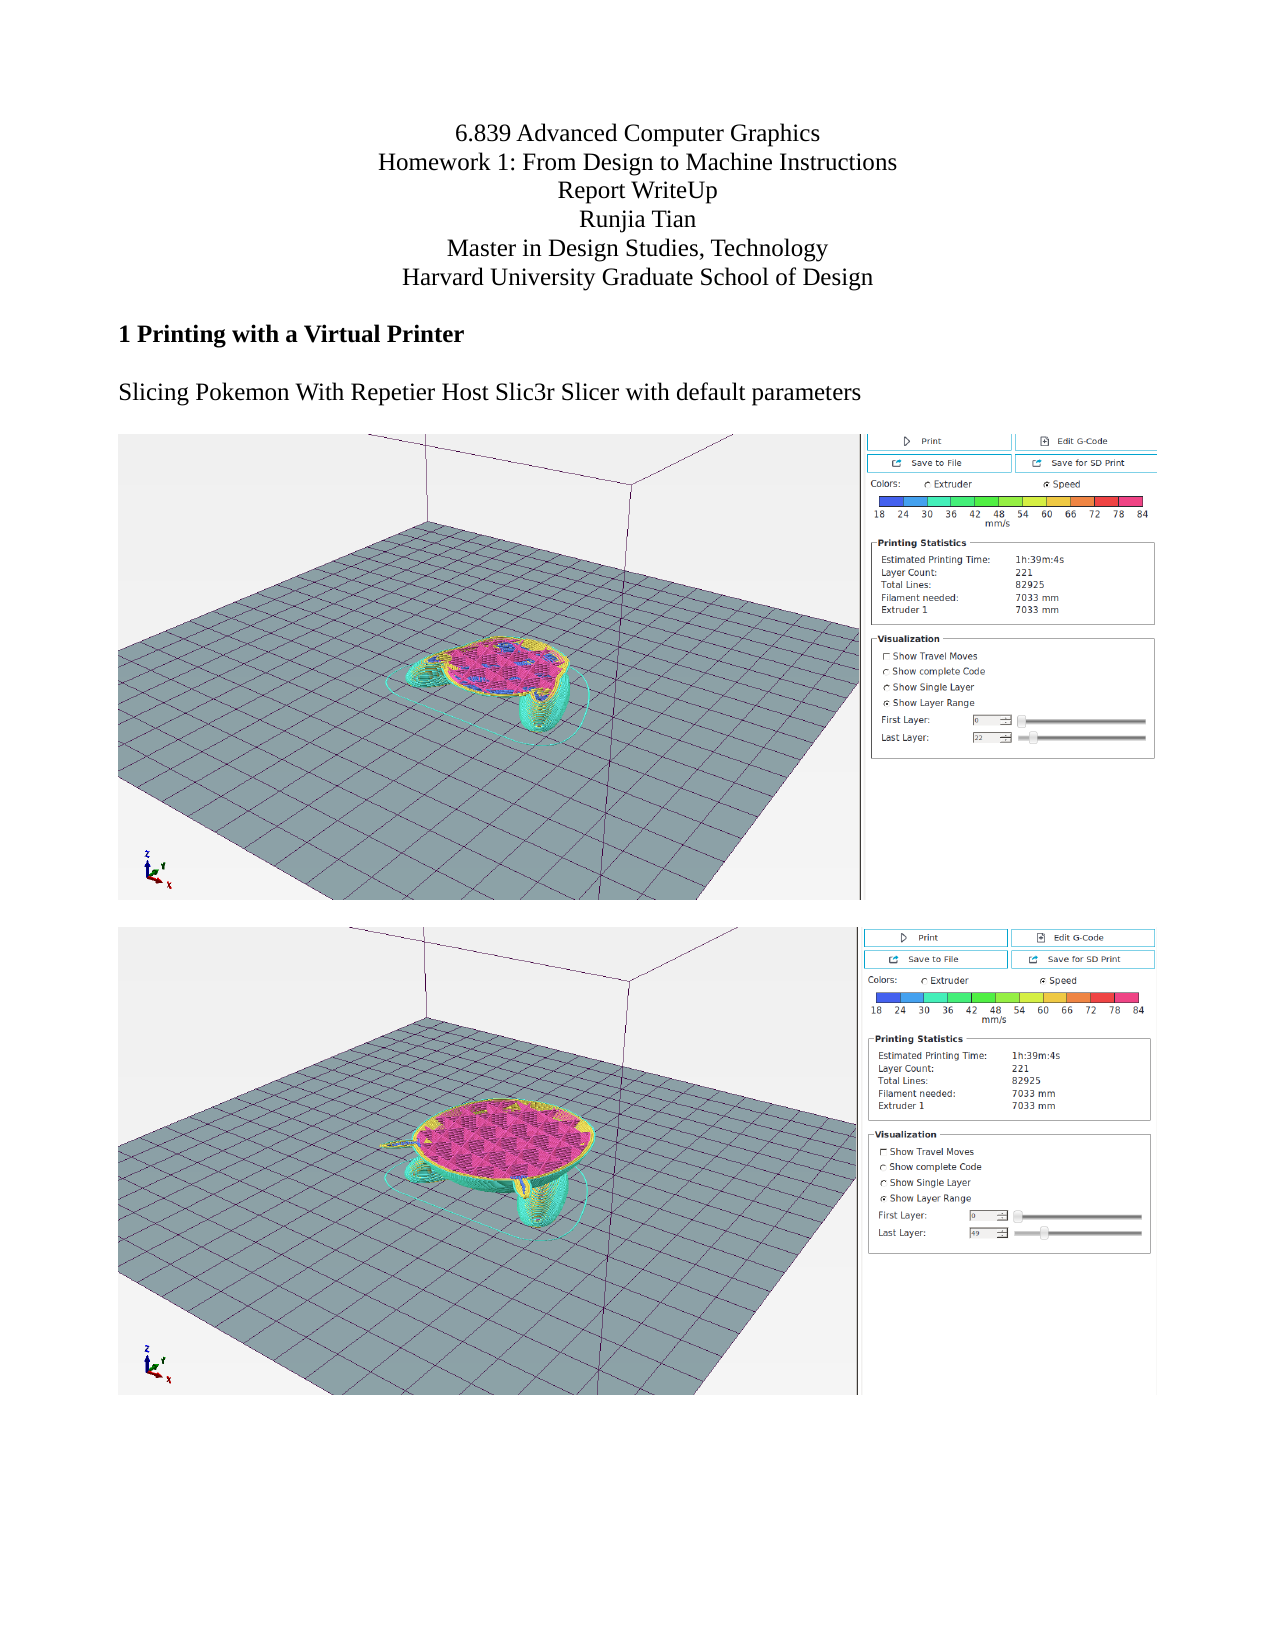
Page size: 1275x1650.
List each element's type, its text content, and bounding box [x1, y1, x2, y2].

picture [118, 434, 1157, 900]
text Report WriteUp [118, 176, 1157, 204]
text Harvard University Graduate School of Design [118, 262, 1157, 291]
text Master in Design Studies, Technology [118, 233, 1157, 262]
text Runjia Tian [118, 204, 1157, 233]
text 6.839 Advanced Computer Graphics [118, 118, 1157, 147]
text 1 Printing with a Virtual Printer [118, 319, 1157, 348]
picture [118, 927, 1157, 1395]
text Homework 1: From Design to Machine Instructions [118, 147, 1157, 176]
text Slicing Pokemon With Repetier Host Slic3r Slicer with default parameters [118, 377, 1157, 406]
